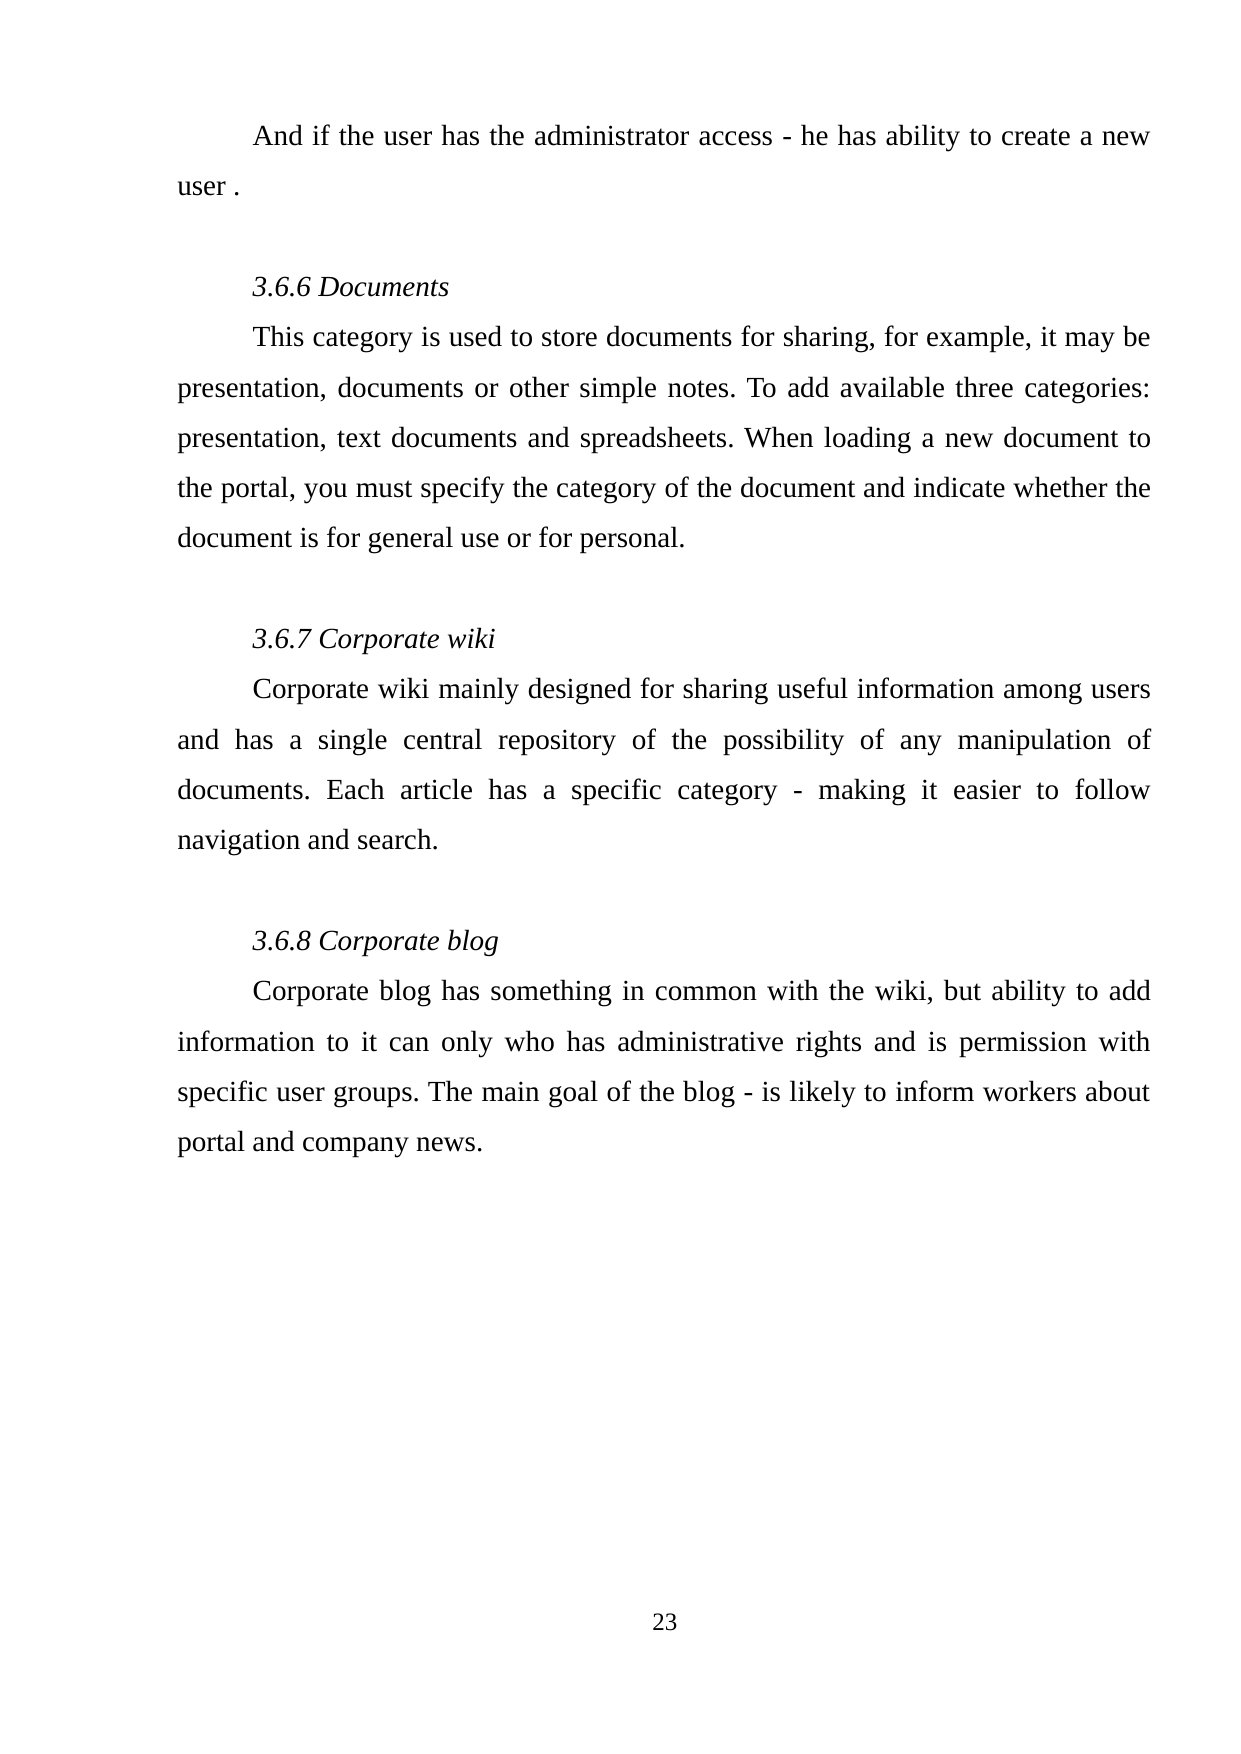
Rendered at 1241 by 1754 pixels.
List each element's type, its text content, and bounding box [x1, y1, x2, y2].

text 3.6.7 Corporate wiki [177, 621, 1152, 655]
text This category is used to store documents for sharing, for example, it may be presentation, documents or other simple notes. To add available three categories: presentation, text documents and spreadsheets. When loading a new document to the portal, you must specify the category of the document and indicate whether the document is for general use or for personal. [177, 319, 1152, 554]
text 3.6.6 Documents [177, 269, 1152, 303]
text 3.6.8 Corporate blog [177, 923, 1152, 957]
text And if the user has the administrator access - he has ability to create a new user . [177, 118, 1152, 202]
text Corporate blog has something in common with the wiki, but ability to add information to it can only who has administrative rights and is permission with specific user groups. The main goal of the blog - is likely to inform workers about portal and company news. [177, 973, 1152, 1158]
text Corporate wiki mainly designed for sharing useful information among users and has a single central repository of the possibility of any manipulation of documents. Each article has a specific category - making it easier to follow navigation and search. [177, 672, 1152, 856]
